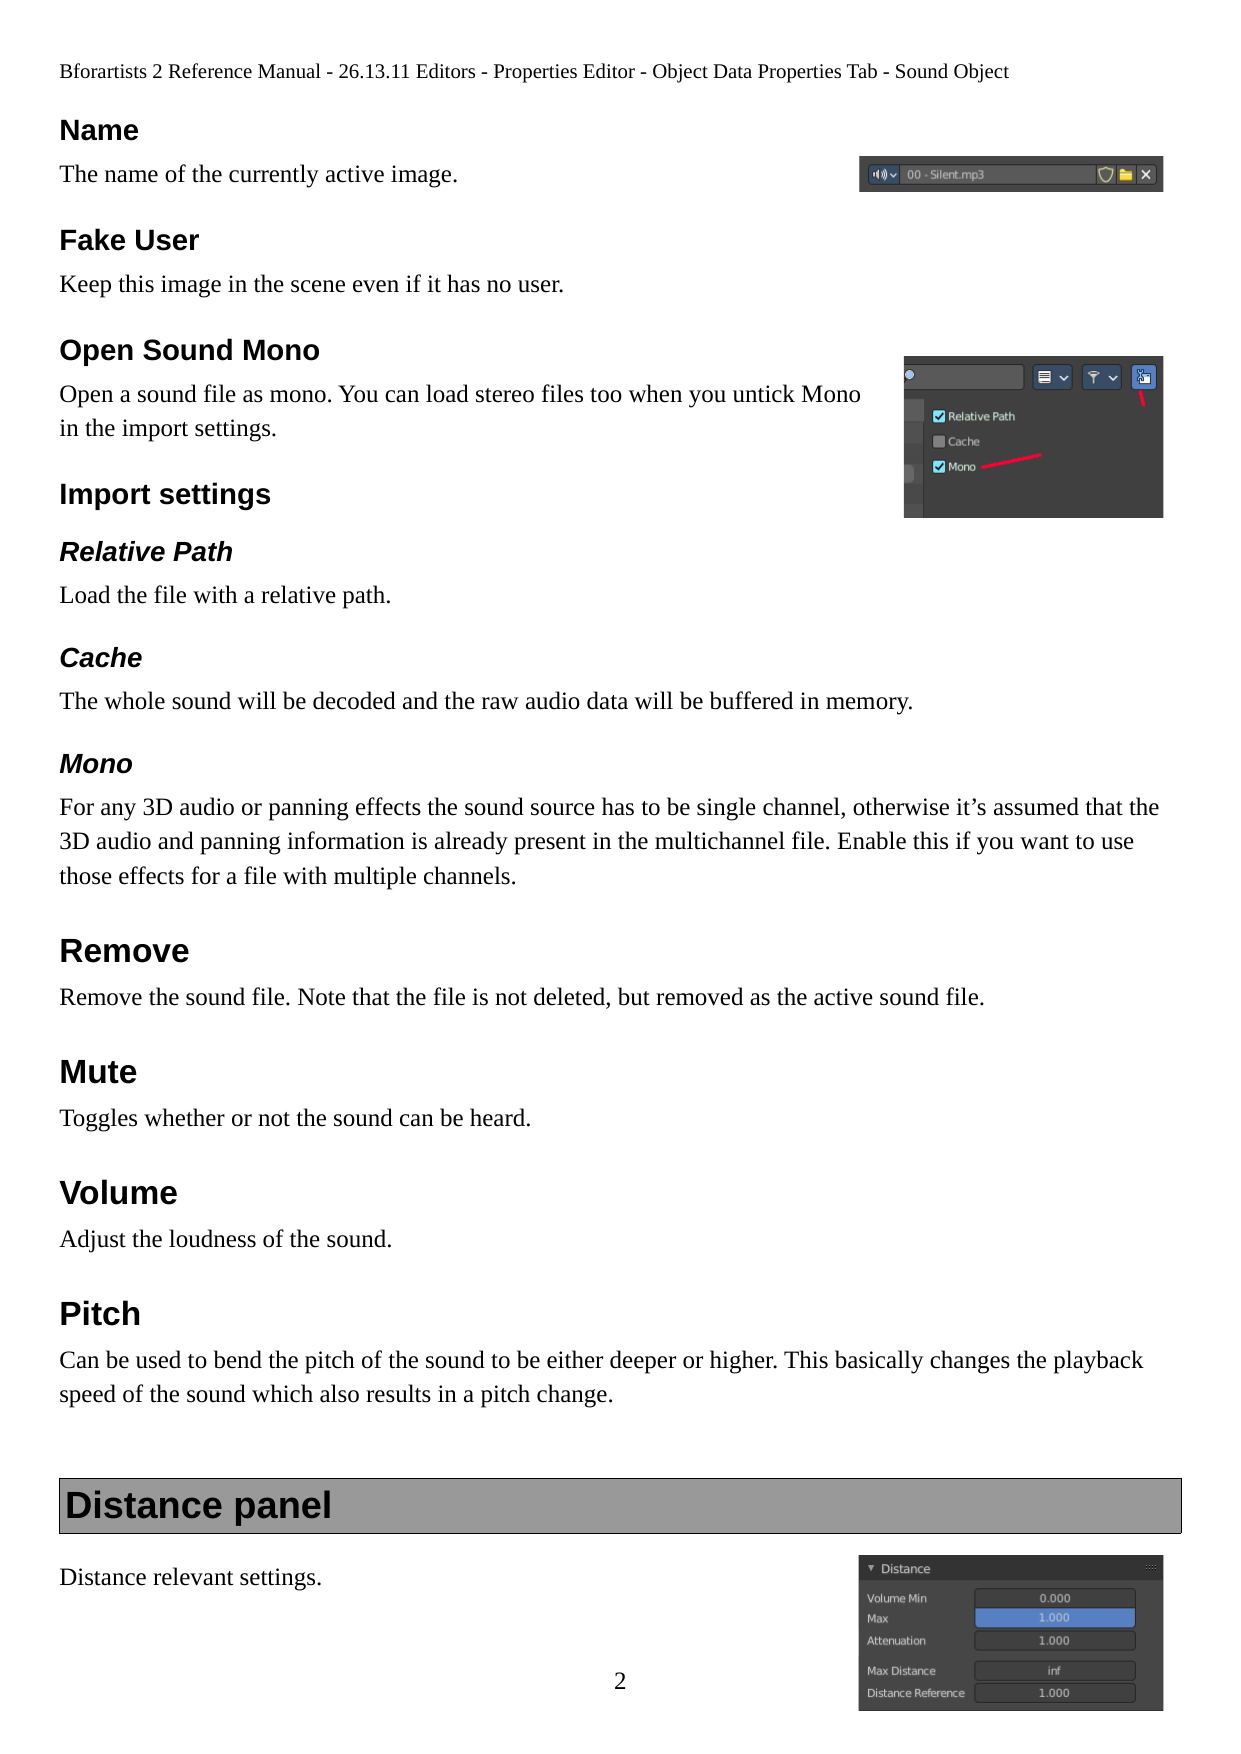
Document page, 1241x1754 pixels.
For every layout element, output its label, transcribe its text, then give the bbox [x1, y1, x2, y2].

subtitle Mute [59, 1052, 1181, 1090]
text Open a sound file as mono. You can load stereo files too when you untick Mono in the import settings. [59, 379, 903, 442]
subtitle Import settings [59, 477, 903, 511]
text Keep this image in the scene even if it has no user. [59, 269, 1181, 297]
subtitle Name [59, 113, 1181, 146]
text The whole sound will be decoded and the raw audio data will be buffered in memory. [59, 686, 1181, 714]
text Adjust the loudness of the sound. [59, 1224, 1181, 1253]
text Distance relevant settings. [59, 1562, 858, 1590]
picture [858, 1555, 1164, 1711]
text Toggles whether or not the sound can be heard. [59, 1103, 1181, 1132]
table_header Distance panel [60, 1479, 1181, 1533]
subtitle Volume [59, 1173, 1181, 1211]
picture [903, 356, 1164, 518]
text Load the file with a relative path. [59, 580, 1181, 609]
subtitle Open Sound Mono [59, 332, 1181, 366]
text For any 3D audio or panning effects the sound source has to be single channel, otherwise it’s assumed that the 3D audio and panning information is already present in the multichannel file. Enable this if you want to use those effects for a file with multiple channels. [59, 792, 1181, 889]
subtitle [1164, 477, 1181, 511]
text Remove the sound file. Note that the file is not deleted, but removed as the active sound file. [59, 982, 1181, 1011]
subtitle Fake User [59, 222, 1181, 256]
picture [859, 156, 1164, 192]
subtitle Mono [59, 747, 1181, 779]
subtitle Pitch [59, 1294, 1181, 1332]
subtitle Relative Path [59, 536, 1181, 567]
subtitle Remove [59, 931, 1181, 969]
subtitle Cache [59, 641, 1181, 673]
text Can be used to bend the pitch of the sound to be either deeper or higher. This basically changes the playback speed of the sound which also results in a pitch change. [59, 1345, 1181, 1408]
text The name of the currently active image. [59, 159, 859, 188]
